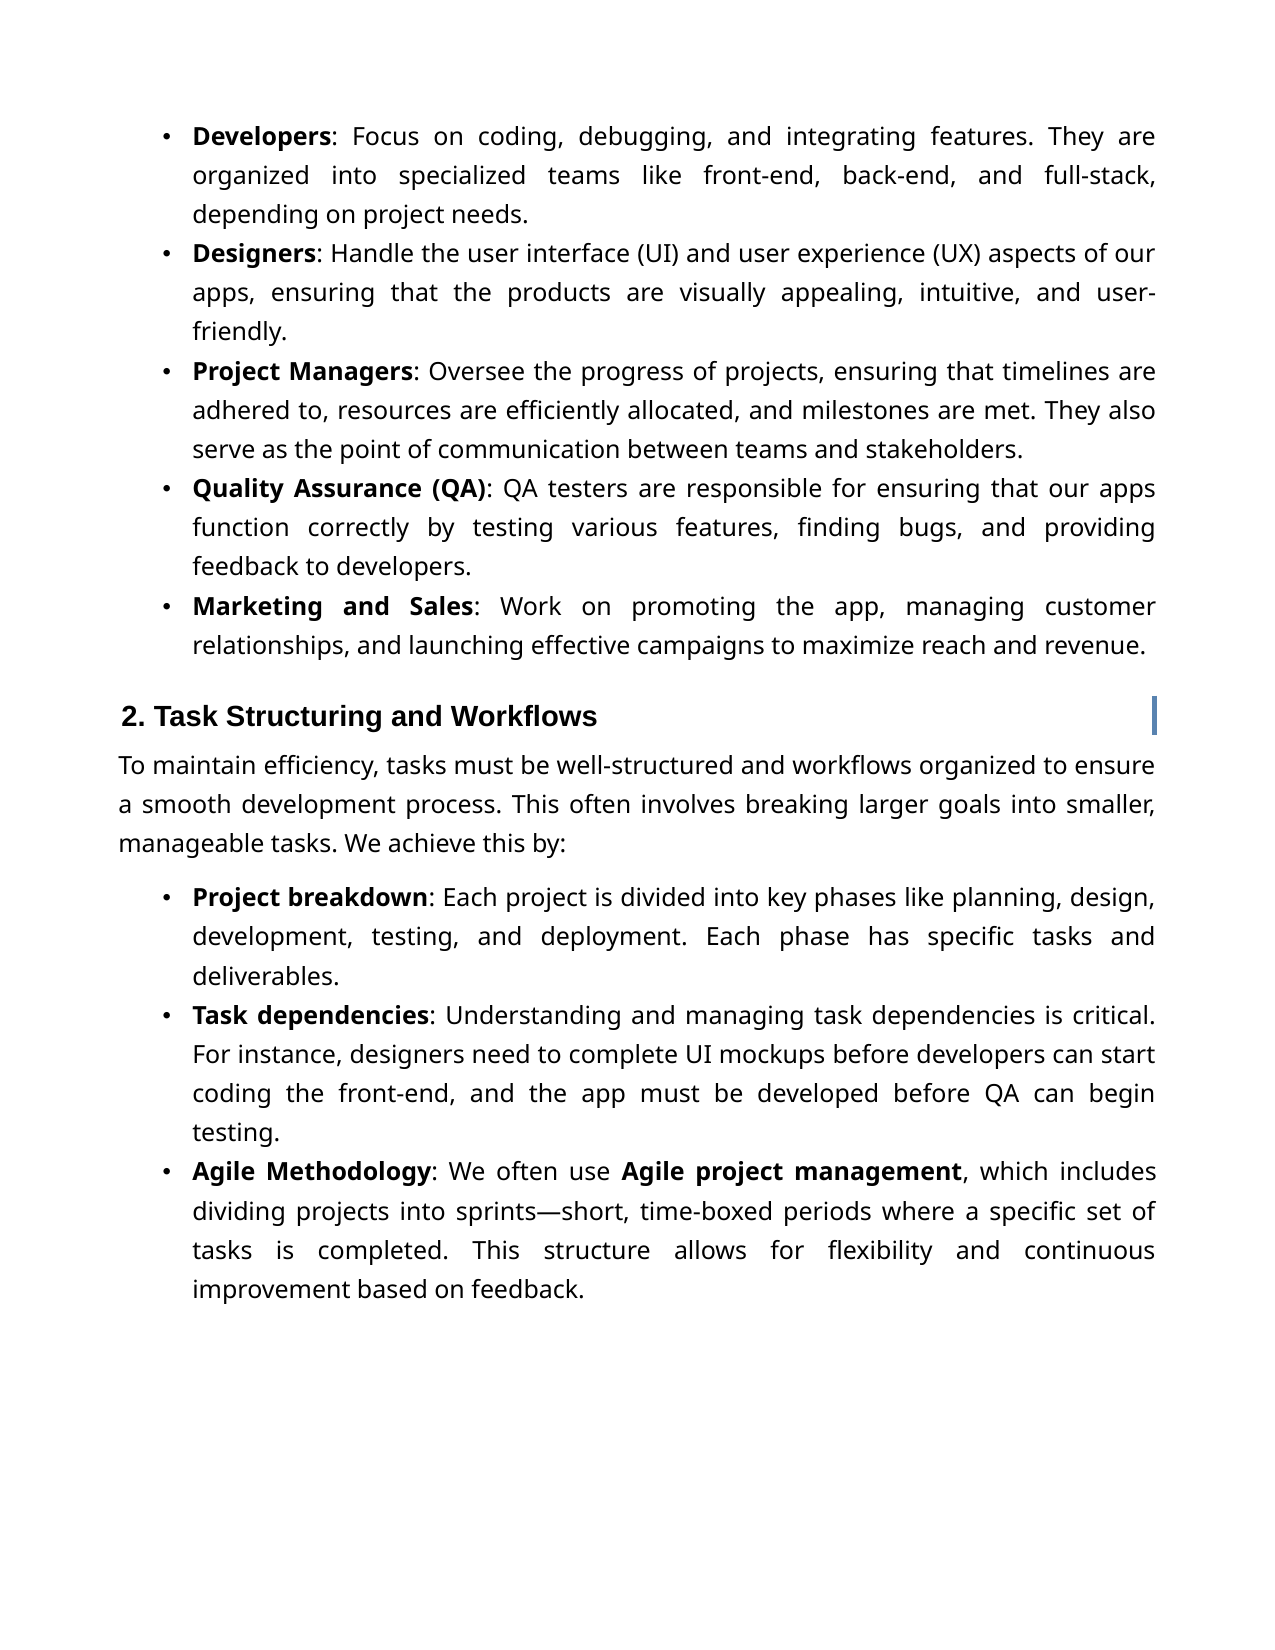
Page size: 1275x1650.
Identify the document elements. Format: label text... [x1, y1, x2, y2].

list Project breakdown: Each project is divided into key phases like planning, design, development, testing, and deployment. Each phase has specific tasks and deliverables. [162, 880, 1157, 992]
list Marketing and Sales: Work on promoting the app, managing customer relationships, and launching effective campaigns to maximize reach and revenue. [162, 588, 1157, 661]
list Designers: Handle the user interface (UI) and user experience (UX) aspects of our apps, ensuring that the products are visually appealing, intuitive, and user-friendly. [162, 236, 1157, 348]
subtitle 2. Task Structuring and Workflows [118, 696, 1152, 735]
text To maintain efficiency, tasks must be well-structured and workflows organized to ensure a smooth development process. This often involves breaking larger goals into smaller, manageable tasks. We achieve this by: [118, 748, 1157, 860]
list Quality Assurance (QA): QA testers are responsible for ensuring that our apps function correctly by testing various features, finding bugs, and providing feedback to developers. [162, 471, 1157, 583]
list Task dependencies: Understanding and managing task dependencies is critical. For instance, designers need to complete UI mockups before developers can start coding the front-end, and the app must be developed before QA can begin testing. [162, 997, 1157, 1149]
list Agile Methodology: We often use Agile project management, which includes dividing projects into sprints—short, time-boxed periods where a specific set of tasks is completed. This structure allows for flexibility and continuous improvement based on feedback. [162, 1154, 1157, 1306]
list Project Managers: Oversee the progress of projects, ensuring that timelines are adhered to, resources are efficiently allocated, and milestones are met. They also serve as the point of communication between teams and stakeholders. [162, 353, 1157, 466]
list Developers: Focus on coding, debugging, and integrating features. They are organized into specialized teams like front-end, back-end, and full-stack, depending on project needs. [162, 118, 1157, 231]
